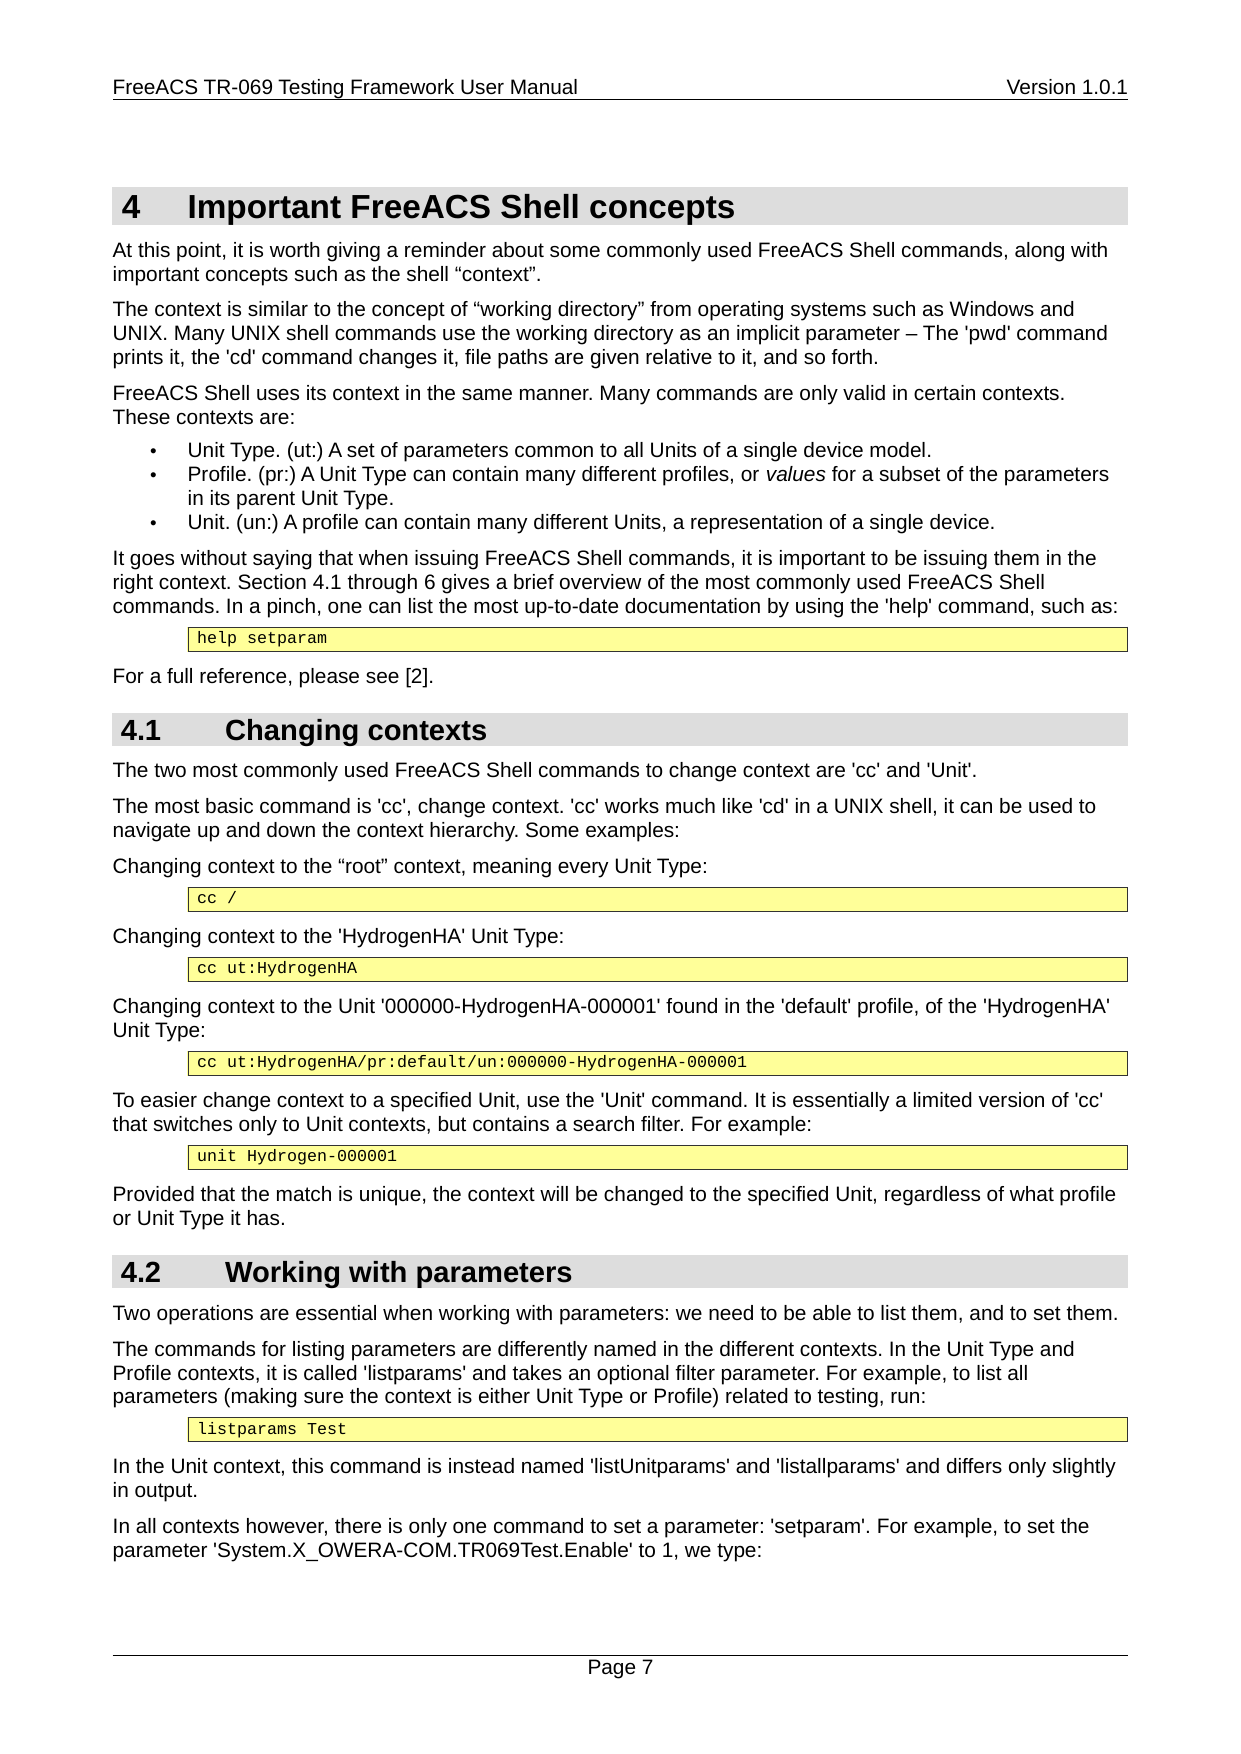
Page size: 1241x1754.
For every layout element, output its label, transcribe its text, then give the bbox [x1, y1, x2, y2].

text To easier change context to a specified Unit, use the 'Unit' command. It is essentially a limited version of 'cc' that switches only to Unit contexts, but contains a search filter. For example: [112, 1088, 1128, 1136]
text For a full reference, please see [2]. [112, 664, 1128, 688]
text cc ut:HydrogenHA [189, 958, 1127, 981]
list Profile. (pr:) A Unit Type can contain many different profiles, or values for a subset of the parameters in its parent Unit Type. [150, 462, 1128, 510]
text The context is similar to the concept of “working directory” from operating systems such as Windows and UNIX. Many UNIX shell commands use the working directory as an implicit parameter – The 'pwd' command prints it, the 'cd' command changes it, file paths are given relative to it, and so forth. [112, 297, 1128, 369]
subtitle Working with parameters [112, 1255, 1128, 1288]
text Changing context to the Unit '000000-HydrogenHA-000001' found in the 'default' profile, of the 'HydrogenHA' Unit Type: [112, 994, 1128, 1042]
text FreeACS Shell uses its context in the same manner. Many commands are only valid in certain contexts. These contexts are: [112, 381, 1128, 429]
text The most basic command is 'cc', change context. 'cc' works much like 'cd' in a UNIX shell, it can be used to navigate up and down the context hierarchy. Some examples: [112, 794, 1128, 842]
text Changing context to the “root” context, meaning every Unit Type: [112, 854, 1128, 878]
text listparams Test [189, 1418, 1127, 1441]
text In the Unit context, this command is instead named 'listUnitparams' and 'listallparams' and differs only slightly in output. [112, 1454, 1128, 1502]
text In all contexts however, there is only one command to set a parameter: 'setparam'. For example, to set the parameter 'System.X_OWERA-COM.TR069Test.Enable' to 1, we type: [112, 1514, 1128, 1562]
text Changing context to the 'HydrogenHA' Unit Type: [112, 924, 1128, 948]
subtitle Important FreeACS Shell concepts [112, 187, 1128, 225]
text It goes without saying that when issuing FreeACS Shell commands, it is important to be issuing them in the right context. Section 4.1 through 6 gives a brief overview of the most commonly used FreeACS Shell commands. In a pinch, one can list the most up-to-date documentation by using the 'help' command, such as: [112, 546, 1128, 618]
subtitle Changing contexts [112, 713, 1128, 746]
text The commands for listing parameters are differently named in the different contexts. In the Unit Type and Profile contexts, it is called 'listparams' and takes an optional filter parameter. For example, to list all parameters (making sure the context is either Unit Type or Profile) related to testing, run: [112, 1336, 1128, 1408]
text cc ut:HydrogenHA/pr:default/un:000000-HydrogenHA-000001 [189, 1052, 1127, 1075]
list Unit Type. (ut:) A set of parameters common to all Units of a single device model. [150, 438, 1128, 462]
text cc / [189, 888, 1127, 911]
text The two most commonly used FreeACS Shell commands to change context are 'cc' and 'Unit'. [112, 758, 1128, 782]
text At this point, it is worth giving a reminder about some commonly used FreeACS Shell commands, along with important concepts such as the shell “context”. [112, 237, 1128, 285]
text Provided that the match is unique, the context will be changed to the specified Unit, regardless of what profile or Unit Type it has. [112, 1182, 1128, 1230]
list Unit. (un:) A profile can contain many different Units, a representation of a single device. [150, 510, 1128, 534]
text help setparam [189, 628, 1127, 651]
text Two operations are essential when working with parameters: we need to be able to list them, and to set them. [112, 1300, 1128, 1324]
text unit Hydrogen-000001 [189, 1146, 1127, 1169]
